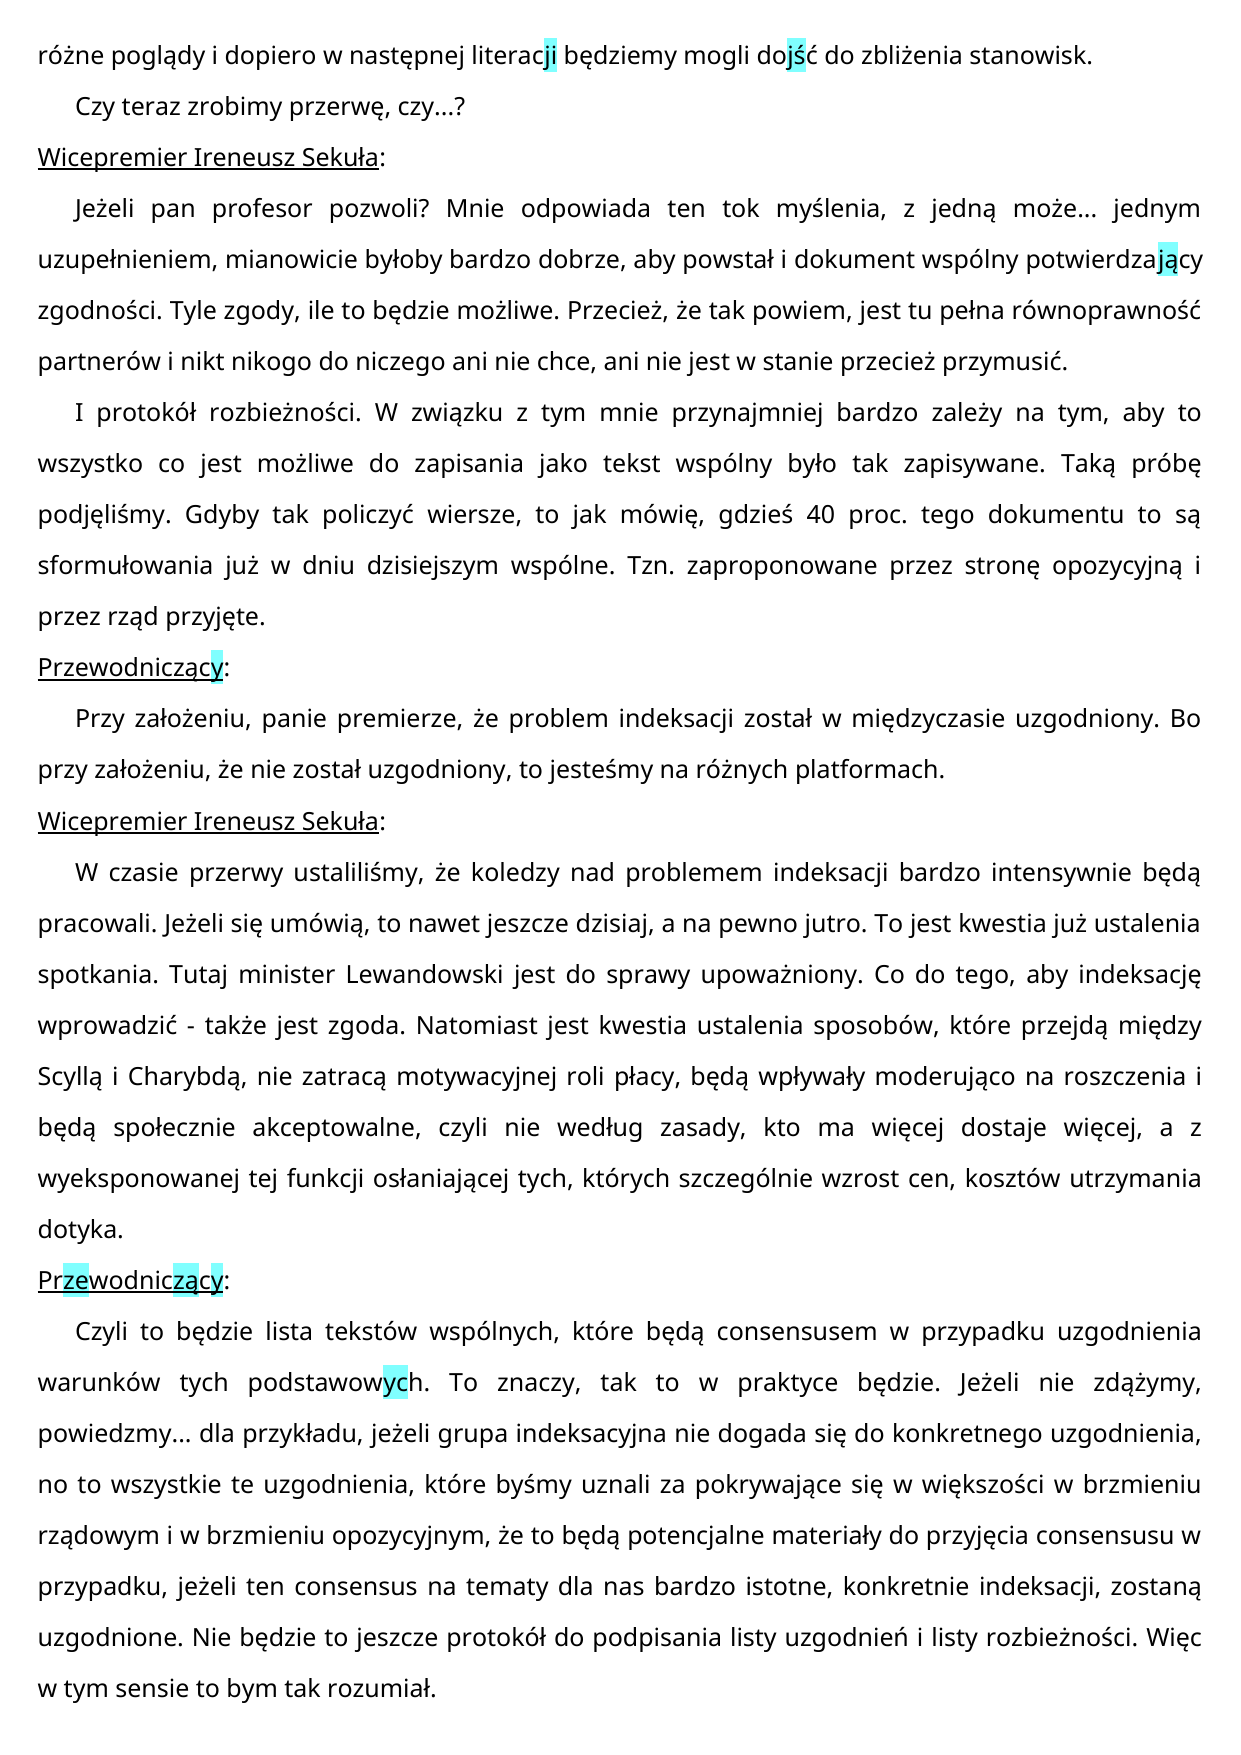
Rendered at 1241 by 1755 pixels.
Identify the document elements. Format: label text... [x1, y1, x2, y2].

text Czyli to będzie lista tekstów wspólnych, które będą consensusem w przypadku uzgodnienia warunków tych podstawowych. To znaczy, tak to w praktyce będzie. Jeżeli nie zdążymy, powiedzmy... dla przykładu, jeżeli grupa indeksacyjna nie dogada się do konkretnego uzgodnienia, no to wszystkie te uzgodnienia, które byśmy uznali za pokrywające się w większości w brzmieniu rządowym i w brzmieniu opozycyjnym, że to będą potencjalne materiały do przyjęcia consensusu w przypadku, jeżeli ten consensus na tematy dla nas bardzo istotne, konkretnie indeksacji, zostaną uzgodnione. Nie będzie to jeszcze protokół do podpisania listy uzgodnień i listy rozbieżności. Więc w tym sensie to bym tak rozumiał. [37, 1313, 1203, 1705]
text Jeżeli pan profesor pozwoli? Mnie odpowiada ten tok myślenia, z jedną może... jednym uzupełnieniem, mianowicie byłoby bardzo dobrze, aby powstał i dokument wspólny potwierdzający zgodności. Tyle zgody, ile to będzie możliwe. Przecież, że tak powiem, jest tu pełna równoprawność partnerów i nikt nikogo do niczego ani nie chce, ani nie jest w stanie przecież przymusić. [37, 191, 1203, 378]
text Przy założeniu, panie premierze, że problem indeksacji został w międzyczasie uzgodniony. Bo przy założeniu, że nie został uzgodniony, to jesteśmy na różnych platformach. [37, 701, 1203, 786]
text Czy teraz zrobimy przerwę, czy...? [37, 88, 1203, 123]
text I protokół rozbieżności. W związku z tym mnie przynajmniej bardzo zależy na tym, aby to wszystko co jest możliwe do zapisania jako tekst wspólny było tak zapisywane. Taką próbę podjęliśmy. Gdyby tak policzyć wiersze, to jak mówię, gdzieś 40 proc. tego dokumentu to są sformułowania już w dniu dzisiejszym wspólne. Tzn. zaproponowane przez stronę opozycyjną i przez rząd przyjęte. [37, 395, 1203, 633]
text Wicepremier Ireneusz Sekuła: [37, 803, 1203, 837]
text Przewodniczący: [37, 1262, 1203, 1297]
text Przewodniczący: [37, 650, 1203, 684]
text Wicepremier Ireneusz Sekuła: [37, 139, 1203, 174]
text różne poglądy i dopiero w następnej literacji będziemy mogli dojść do zbliżenia stanowisk. [37, 37, 1203, 72]
text W czasie przerwy ustaliliśmy, że koledzy nad problemem indeksacji bardzo intensywnie będą pracowali. Jeżeli się umówią, to nawet jeszcze dzisiaj, a na pewno jutro. To jest kwestia już ustalenia spotkania. Tutaj minister Lewandowski jest do sprawy upoważniony. Co do tego, aby indeksację wprowadzić - także jest zgoda. Natomiast jest kwestia ustalenia sposobów, które przejdą między Scyllą i Charybdą, nie zatracą motywacyjnej roli płacy, będą wpływały moderująco na roszczenia i będą społecznie akceptowalne, czyli nie według zasady, kto ma więcej dostaje więcej, a z wyeksponowanej tej funkcji osłaniającej tych, których szczególnie wzrost cen, kosztów utrzymania dotyka. [37, 854, 1203, 1246]
